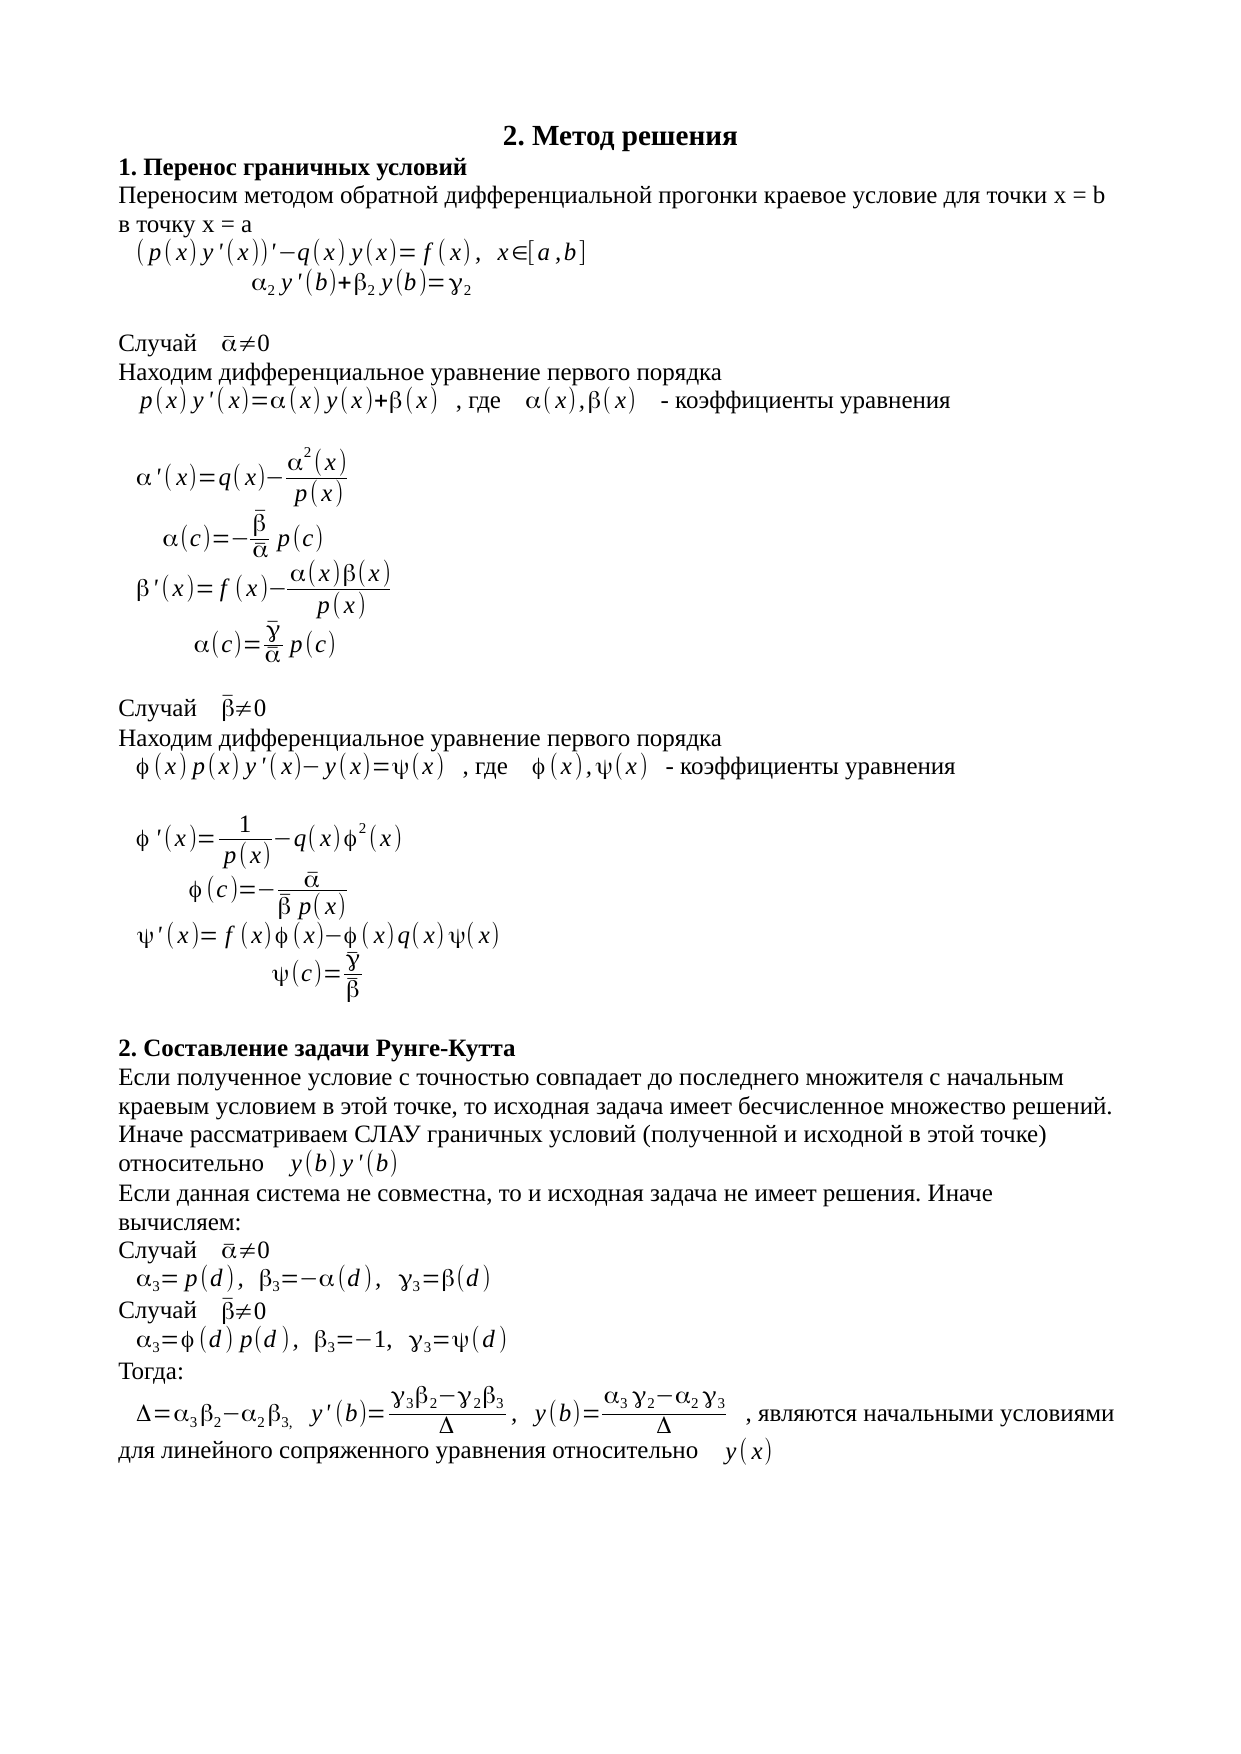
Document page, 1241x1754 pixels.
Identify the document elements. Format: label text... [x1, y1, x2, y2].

text Находим дифференциальное уравнение первого порядка [118, 357, 1122, 385]
text , где - коэффициенты уравнения [118, 385, 1122, 415]
text 1. Перенос граничных условий [118, 152, 1122, 180]
text Если данная система не совместна, то и исходная задача не имеет решения. Иначе вычисляем: [118, 1178, 1122, 1235]
text 2. Составление задачи Рунге-Кутта [118, 1033, 1122, 1062]
text Если полученное условие с точностью совпадает до последнего множителя с начальным краевым условием в этой точке, то исходная задача имеет бесчисленное множество решений. Иначе рассматриваем СЛАУ граничных условий (полученной и исходной в этой точке) относительно [118, 1062, 1122, 1178]
text 2. Метод решения [118, 118, 1122, 152]
text , являются начальными условиями для линейного сопряженного уравнения относительно [118, 1385, 1122, 1465]
text Случай [118, 328, 1122, 357]
text Тогда: [118, 1356, 1122, 1385]
text Случай [118, 1296, 1122, 1325]
text Случай [118, 1235, 1122, 1264]
text , где - коэффициенты уравнения [118, 751, 1122, 781]
text Переносим методом обратной дифференциальной прогонки краевое условие для точки x = b в точку x = a [118, 180, 1122, 238]
text Случай [118, 693, 1122, 723]
text Находим дифференциальное уравнение первого порядка [118, 723, 1122, 751]
